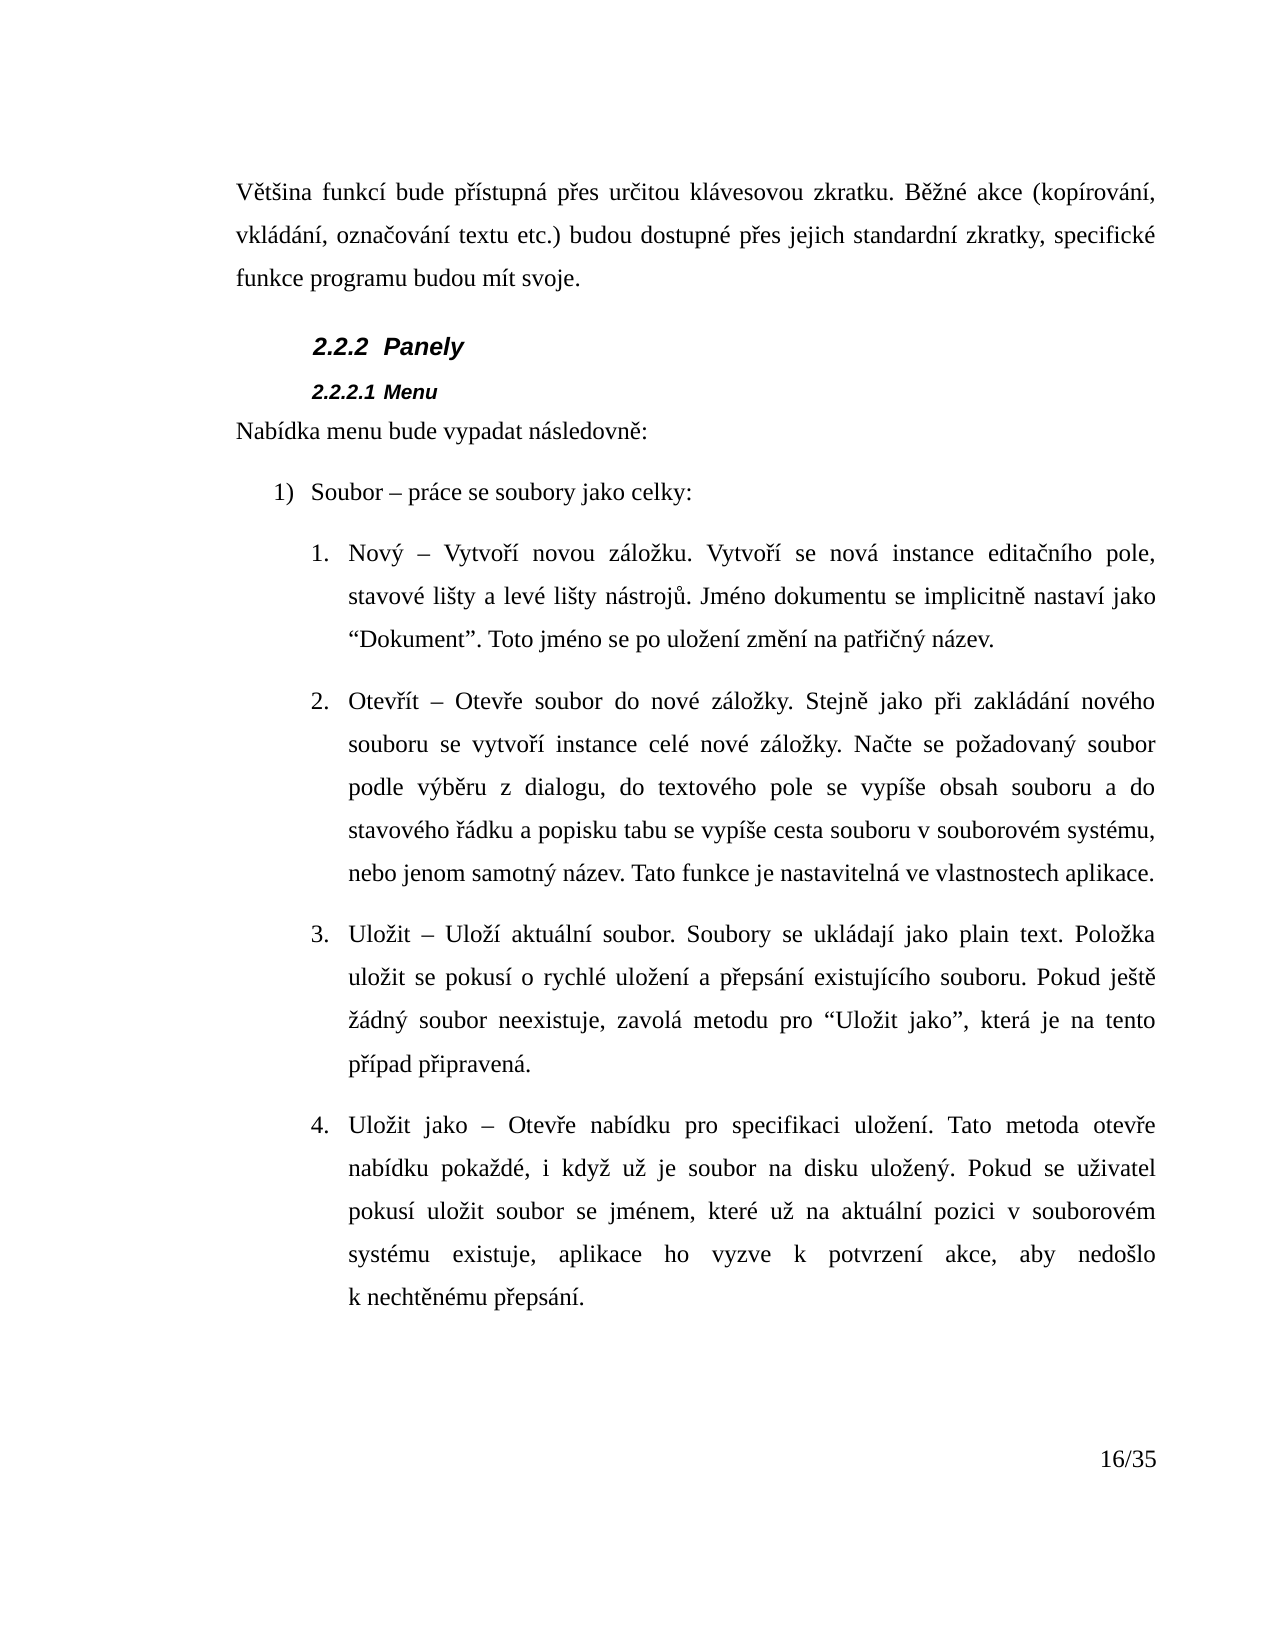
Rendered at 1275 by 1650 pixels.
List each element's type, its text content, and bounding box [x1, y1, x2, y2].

list Otevřít – Otevře soubor do nové záložky. Stejně jako při zakládání nového souboru se vytvoří instance celé nové záložky. Načte se požadovaný soubor podle výběru z dialogu, do textového pole se vypíše obsah souboru a do stavového řádku a popisku tabu se vypíše cesta souboru v souborovém systému, nebo jenom samotný název. Tato funkce je nastavitelná ve vlastnostech aplikace. [311, 686, 1156, 887]
list Soubor – práce se soubory jako celky: [273, 477, 1156, 506]
list Uložit – Uloží aktuální soubor. Soubory se ukládají jako plain text. Položka uložit se pokusí o rychlé uložení a přepsání existujícího souboru. Pokud ještě žádný soubor neexistuje, zavolá metodu pro “Uložit jako”, která je na tento případ připravená. [311, 919, 1156, 1077]
list Nový – Vytvoří novou záložku. Vytvoří se nová instance editačního pole, stavové lišty a levé lišty nástrojů. Jméno dokumentu se implicitně nastaví jako “Dokument”. Toto jméno se po uložení změní na patřičný název. [311, 538, 1156, 653]
text Nabídka menu bude vypadat následovně: [236, 416, 1156, 445]
text Většina funkcí bude přístupná přes určitou klávesovou zkratku. Běžné akce (kopírování, vkládání, označování textu etc.) budou dostupné přes jejich standardní zkratky, specifické funkce programu budou mít svoje. [236, 177, 1156, 292]
list Uložit jako – Otevře nabídku pro specifikaci uložení. Tato metoda otevře nabídku pokaždé, i když už je soubor na disku uložený. Pokud se uživatel pokusí uložit soubor se jménem, které už na aktuální pozici v souborovém systému existuje, aplikace ho vyzve k potvrzení akce, aby nedošlo k nechtěnému přepsání. [311, 1110, 1156, 1311]
subtitle Panely [306, 332, 1156, 361]
subtitle Menu [306, 380, 1156, 404]
